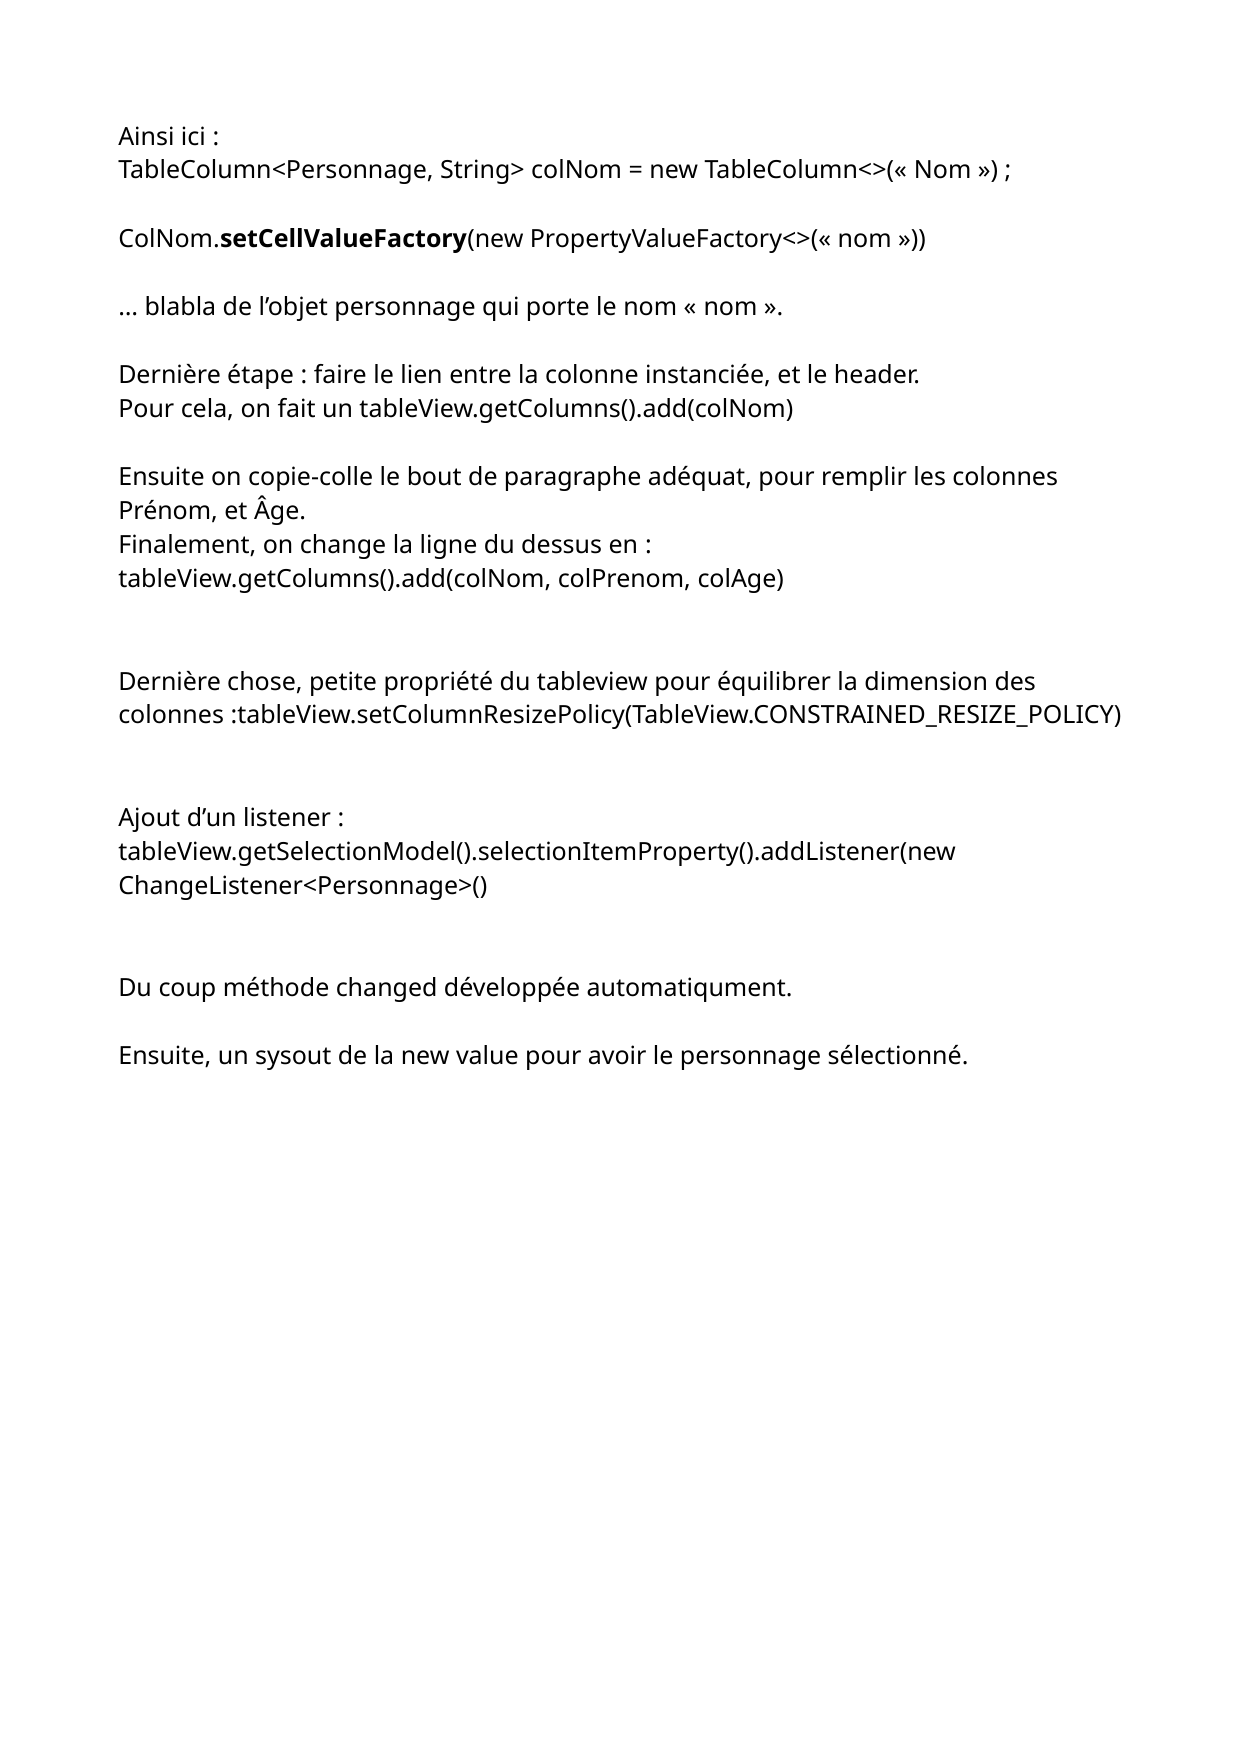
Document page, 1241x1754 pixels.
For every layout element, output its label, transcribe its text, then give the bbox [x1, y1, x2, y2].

text … blabla de l’objet personnage qui porte le nom « nom ». [118, 288, 1122, 322]
text Ainsi ici : [118, 118, 1122, 152]
text tableView.getSelectionModel().selectionItemProperty().addListener(new ChangeListener<Personnage>() [118, 833, 1122, 902]
text TableColumn<Personnage, String> colNom = new TableColumn<>(« Nom ») ; [118, 152, 1122, 186]
text Dernière étape : faire le lien entre la colonne instanciée, et le header. [118, 357, 1122, 391]
text Pour cela, on fait un tableView.getColumns().add(colNom) [118, 391, 1122, 425]
text ColNom.setCellValueFactory(new PropertyValueFactory<>(« nom »)) [118, 220, 1122, 254]
text Dernière chose, petite propriété du tableview pour équilibrer la dimension des colonnes :tableView.setColumnResizePolicy(TableView.CONSTRAINED_RESIZE_POLICY) [118, 663, 1122, 731]
text Ajout d’un listener : [118, 799, 1122, 833]
text Ensuite on copie-colle le bout de paragraphe adéquat, pour remplir les colonnes Prénom, et Âge. [118, 459, 1122, 527]
text Ensuite, un sysout de la new value pour avoir le personnage sélectionné. [118, 1038, 1122, 1072]
text Finalement, on change la ligne du dessus en : [118, 527, 1122, 561]
text tableView.getColumns().add(colNom, colPrenom, colAge) [118, 561, 1122, 595]
text Du coup méthode changed développée automatiqument. [118, 970, 1122, 1004]
